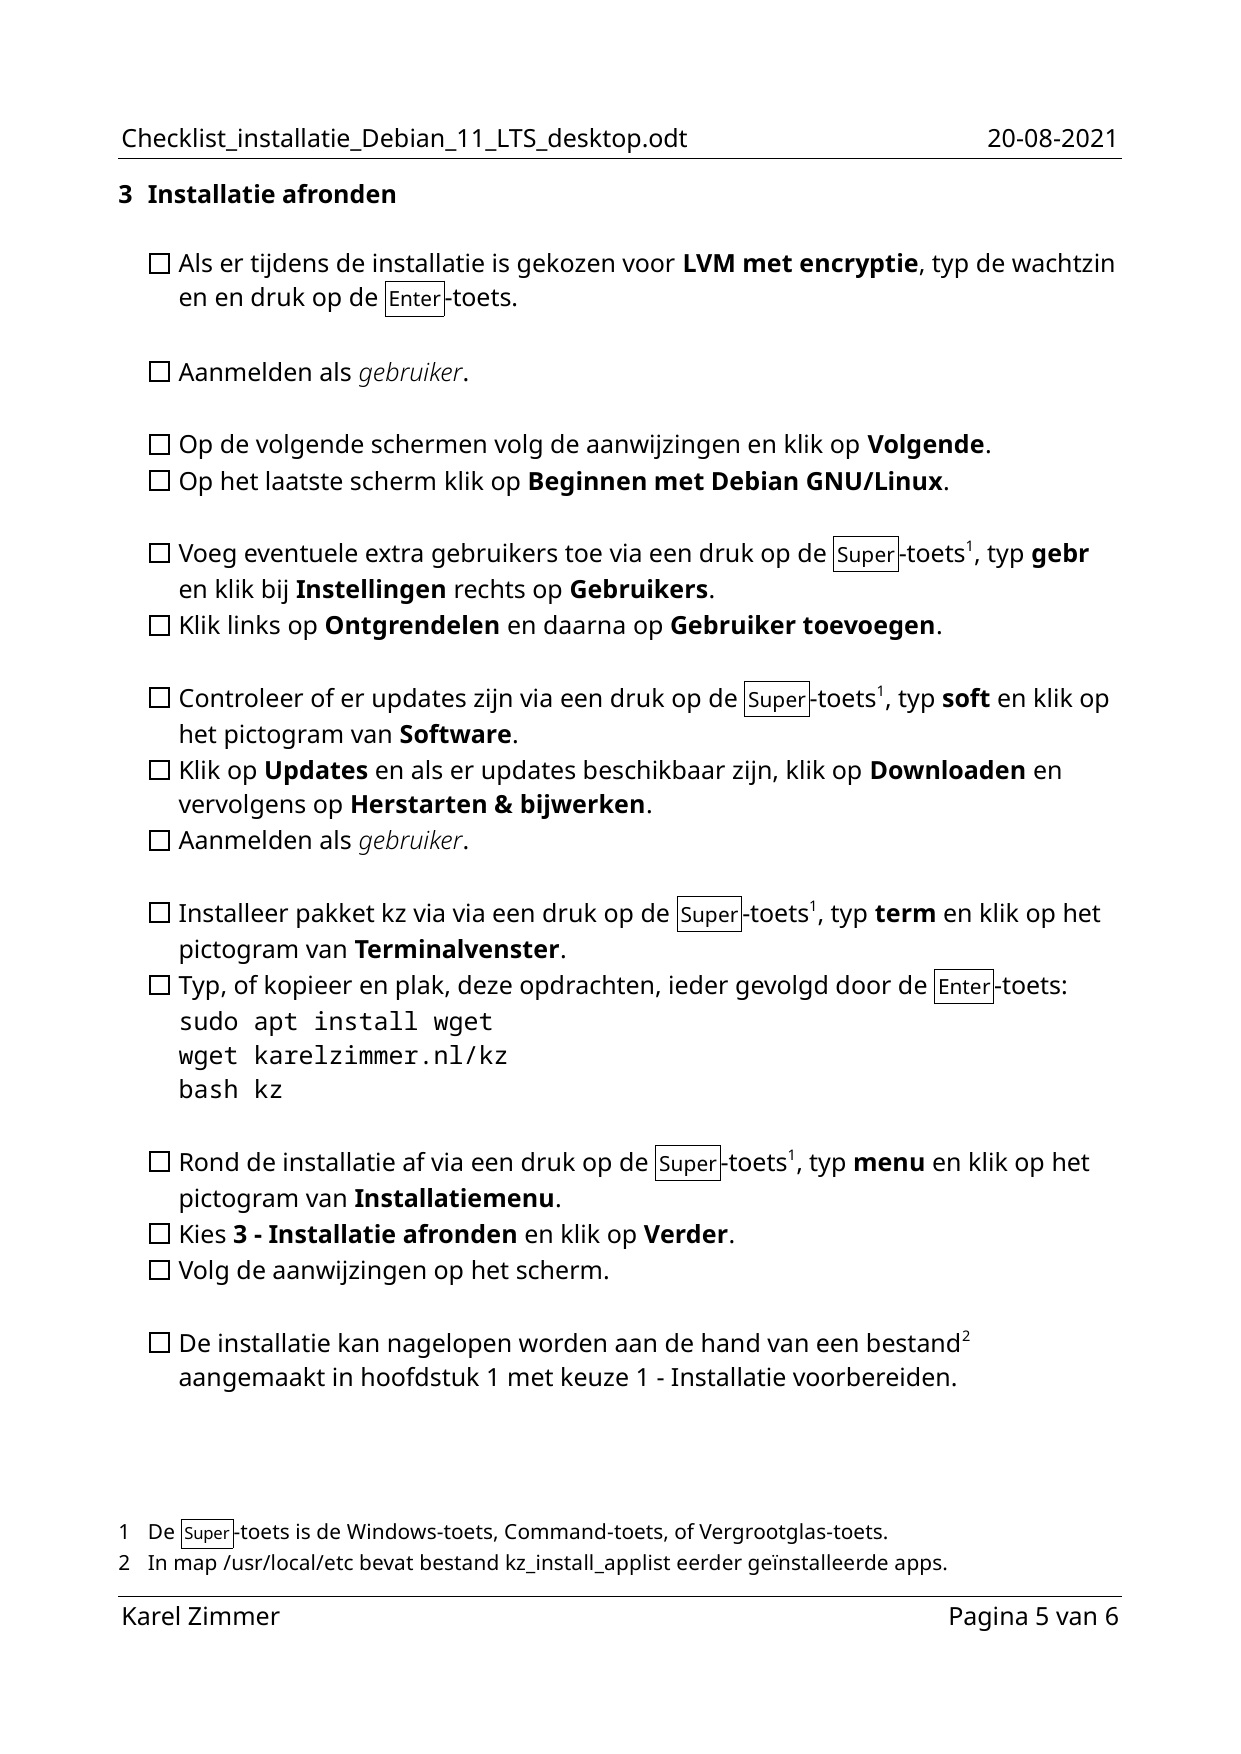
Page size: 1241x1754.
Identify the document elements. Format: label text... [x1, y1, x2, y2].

table_cell [177, 1288, 1121, 1324]
table_cell Op de volgende schermen volg de aanwijzingen en klik op Volgende. [177, 426, 1121, 462]
table_cell Klik op Updates en als er updates beschikbaar zijn, klik op Downloaden en vervolgens op Herstarten & bijwerken. [177, 752, 1121, 822]
table_cell [141, 390, 177, 426]
table_cell [141, 1216, 177, 1252]
table_cell [177, 317, 1121, 353]
table_cell [141, 1107, 177, 1143]
table_cell [141, 499, 177, 535]
table_cell Op het laatste scherm klik op Beginnen met Debian GNU/Linux. [177, 462, 1121, 498]
table_cell [177, 390, 1121, 426]
table_cell Rond de installatie af via een druk op de Super-toets1, typ menu en klik op het pictogram van Installatiemenu. [177, 1143, 1121, 1216]
table_cell [141, 822, 177, 858]
table_cell [141, 535, 177, 607]
table_cell [177, 858, 1121, 894]
table_cell [141, 426, 177, 462]
table_cell [141, 967, 177, 1107]
table_cell [177, 643, 1121, 679]
table_cell [141, 1324, 177, 1394]
table_cell De installatie kan nagelopen worden aan de hand van een bestand aangemaakt in hoofdstuk 1 met keuze 1 - Installatie voorbereiden. [177, 1324, 1121, 1394]
table_cell Controleer of er updates zijn via een druk op de Super-toets1, typ soft en klik op het pictogram van Software. [177, 680, 1121, 752]
table_cell Aanmelden als gebruiker. [177, 354, 1121, 390]
table_cell Installeer pakket kz via via een druk op de Super-toets1, typ term en klik op het pictogram van Terminalvenster. [177, 895, 1121, 967]
table_cell Aanmelden als gebruiker. [177, 822, 1121, 858]
table_cell [141, 462, 177, 498]
table_cell [141, 895, 177, 967]
table_header [141, 245, 177, 317]
table_cell Typ, of kopieer en plak, deze opdrachten, ieder gevolgd door de Enter-toets: sudo apt install wget wget karelzimmer.nl/kz bash kz [177, 967, 1121, 1107]
list Installatie afronden [118, 177, 1122, 211]
table_cell [141, 752, 177, 822]
table_cell [141, 607, 177, 643]
table_cell Kies 3 - Installatie afronden en klik op Verder. [177, 1216, 1121, 1252]
table_cell [141, 1252, 177, 1288]
table_cell [141, 317, 177, 353]
table_header Als er tijdens de installatie is gekozen voor LVM met encryptie, typ de wachtzin en en druk op de Enter-toets. [177, 245, 1121, 317]
table_cell Volg de aanwijzingen op het scherm. [177, 1252, 1121, 1288]
table_cell [141, 354, 177, 390]
table_cell [177, 1107, 1121, 1143]
table_cell [141, 680, 177, 752]
table_cell Voeg eventuele extra gebruikers toe via een druk op de Super-toets, typ gebr en klik bij Instellingen rechts op Gebruikers. [177, 535, 1121, 607]
table_cell [177, 499, 1121, 535]
table_cell Klik links op Ontgrendelen en daarna op Gebruiker toevoegen. [177, 607, 1121, 643]
table_cell [141, 858, 177, 894]
table_cell [141, 1288, 177, 1324]
table_cell [141, 1143, 177, 1216]
table_cell [141, 643, 177, 679]
